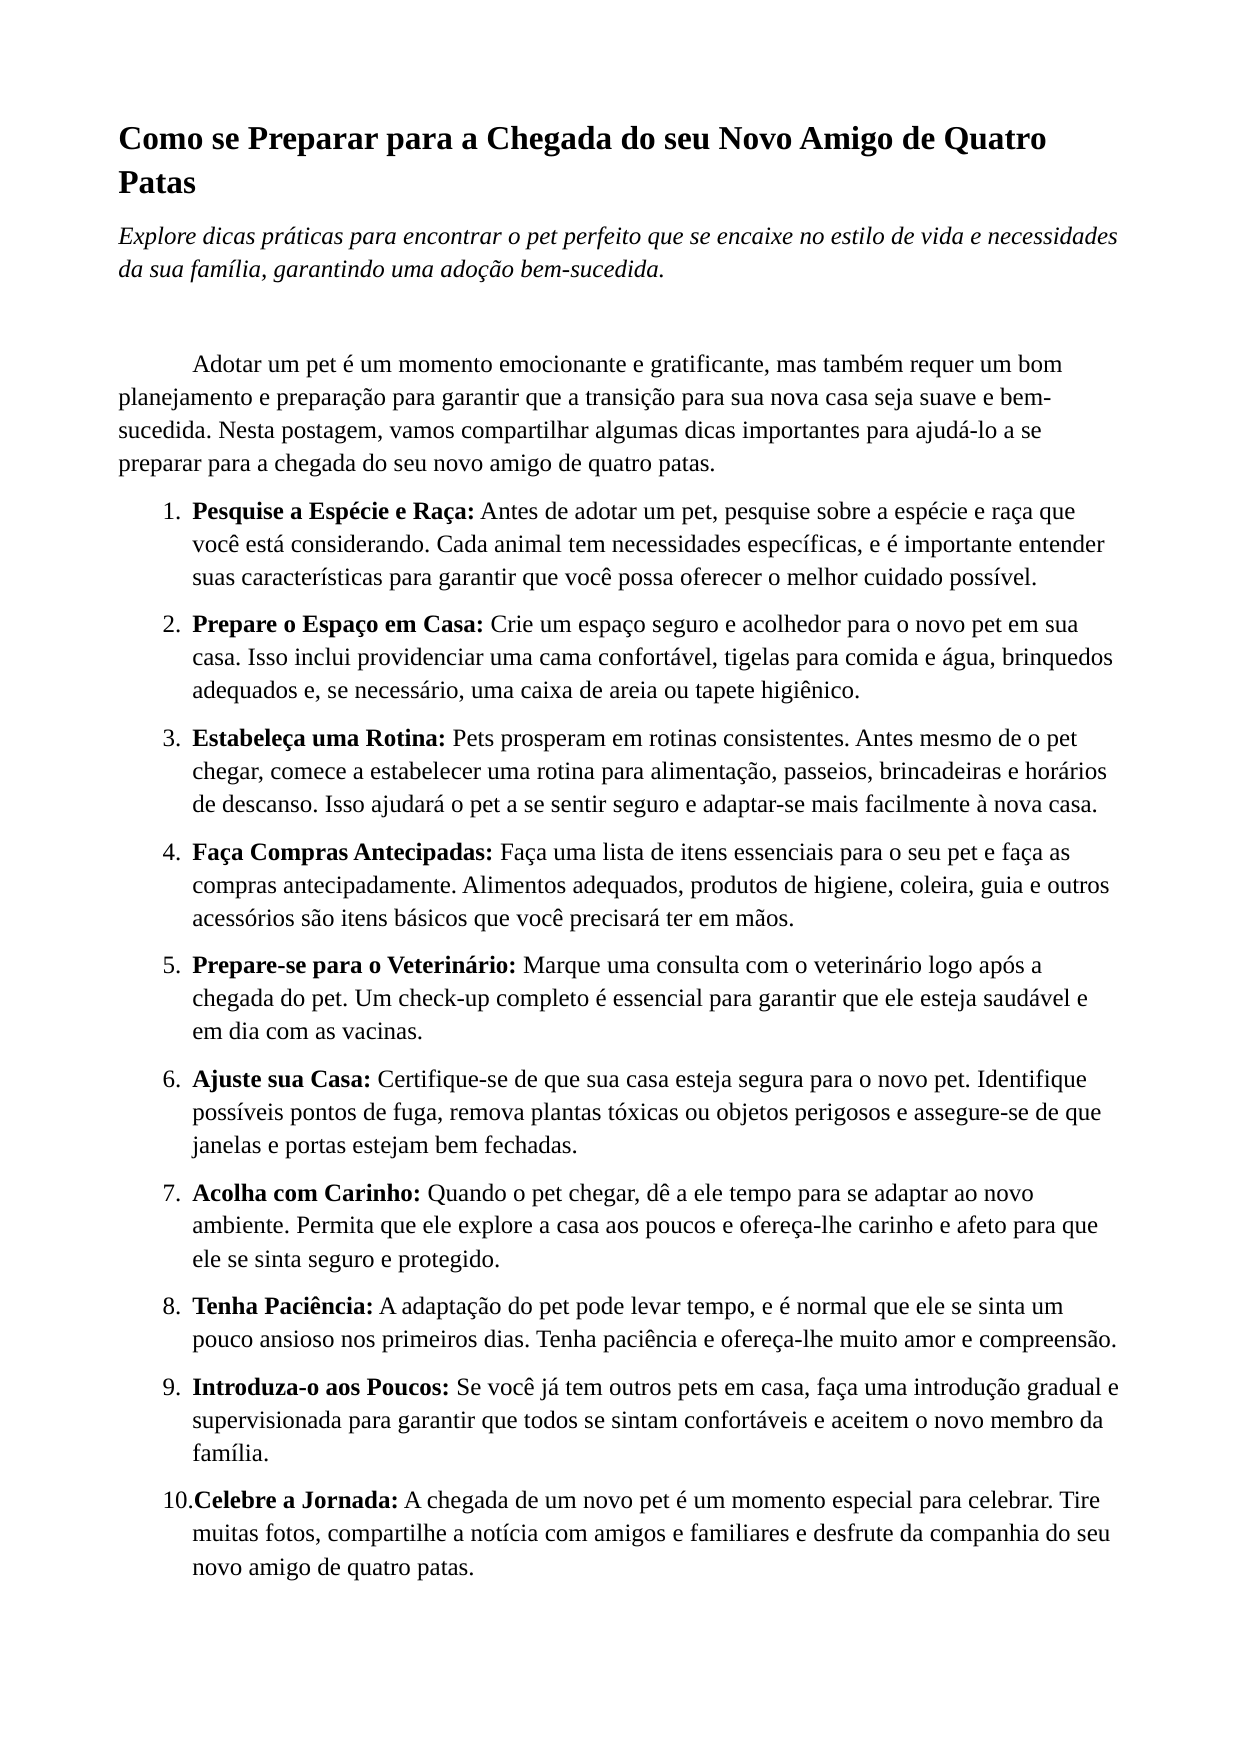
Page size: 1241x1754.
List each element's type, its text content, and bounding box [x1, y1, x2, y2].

list Introduza-o aos Poucos: Se você já tem outros pets em casa, faça uma introdução gradual e supervisionada para garantir que todos se sintam confortáveis e aceitem o novo membro da família. [162, 1372, 1122, 1467]
list Ajuste sua Casa: Certifique-se de que sua casa esteja segura para o novo pet. Identifique possíveis pontos de fuga, remova plantas tóxicas ou objetos perigosos e assegure-se de que janelas e portas estejam bem fechadas. [162, 1064, 1122, 1159]
list Prepare-se para o Veterinário: Marque uma consulta com o veterinário logo após a chegada do pet. Um check-up completo é essencial para garantir que ele esteja saudável e em dia com as vacinas. [162, 950, 1122, 1045]
list Acolha com Carinho: Quando o pet chegar, dê a ele tempo para se adaptar ao novo ambiente. Permita que ele explore a casa aos poucos e ofereça-lhe carinho e afeto para que ele se sinta seguro e protegido. [162, 1178, 1122, 1272]
text Como se Preparar para a Chegada do seu Novo Amigo de Quatro Patas [118, 118, 1122, 201]
text Explore dicas práticas para encontrar o pet perfeito que se encaixe no estilo de vida e necessidades da sua família, garantindo uma adoção bem-sucedida. [118, 221, 1122, 283]
list Celebre a Jornada: A chegada de um novo pet é um momento especial para celebrar. Tire muitas fotos, compartilhe a notícia com amigos e familiares e desfrute da companhia do seu novo amigo de quatro patas. [162, 1486, 1122, 1580]
list Pesquise a Espécie e Raça: Antes de adotar um pet, pesquise sobre a espécie e raça que você está considerando. Cada animal tem necessidades específicas, e é importante entender suas características para garantir que você possa oferecer o melhor cuidado possível. [162, 496, 1122, 591]
list Estabeleça uma Rotina: Pets prosperam em rotinas consistentes. Antes mesmo de o pet chegar, comece a estabelecer uma rotina para alimentação, passeios, brincadeiras e horários de descanso. Isso ajudará o pet a se sentir seguro e adaptar-se mais facilmente à nova casa. [162, 723, 1122, 818]
list Prepare o Espaço em Casa: Crie um espaço seguro e acolhedor para o novo pet em sua casa. Isso inclui providenciar uma cama confortável, tigelas para comida e água, brinquedos adequados e, se necessário, uma caixa de areia ou tapete higiênico. [162, 609, 1122, 704]
list Faça Compras Antecipadas: Faça uma lista de itens essenciais para o seu pet e faça as compras antecipadamente. Alimentos adequados, produtos de higiene, coleira, guia e outros acessórios são itens básicos que você precisará ter em mãos. [162, 837, 1122, 931]
text Adotar um pet é um momento emocionante e gratificante, mas também requer um bom planejamento e preparação para garantir que a transição para sua nova casa seja suave e bem-sucedida. Nesta postagem, vamos compartilhar algumas dicas importantes para ajudá-lo a se preparar para a chegada do seu novo amigo de quatro patas. [118, 349, 1122, 477]
list Tenha Paciência: A adaptação do pet pode levar tempo, e é normal que ele se sinta um pouco ansioso nos primeiros dias. Tenha paciência e ofereça-lhe muito amor e compreensão. [162, 1291, 1122, 1353]
